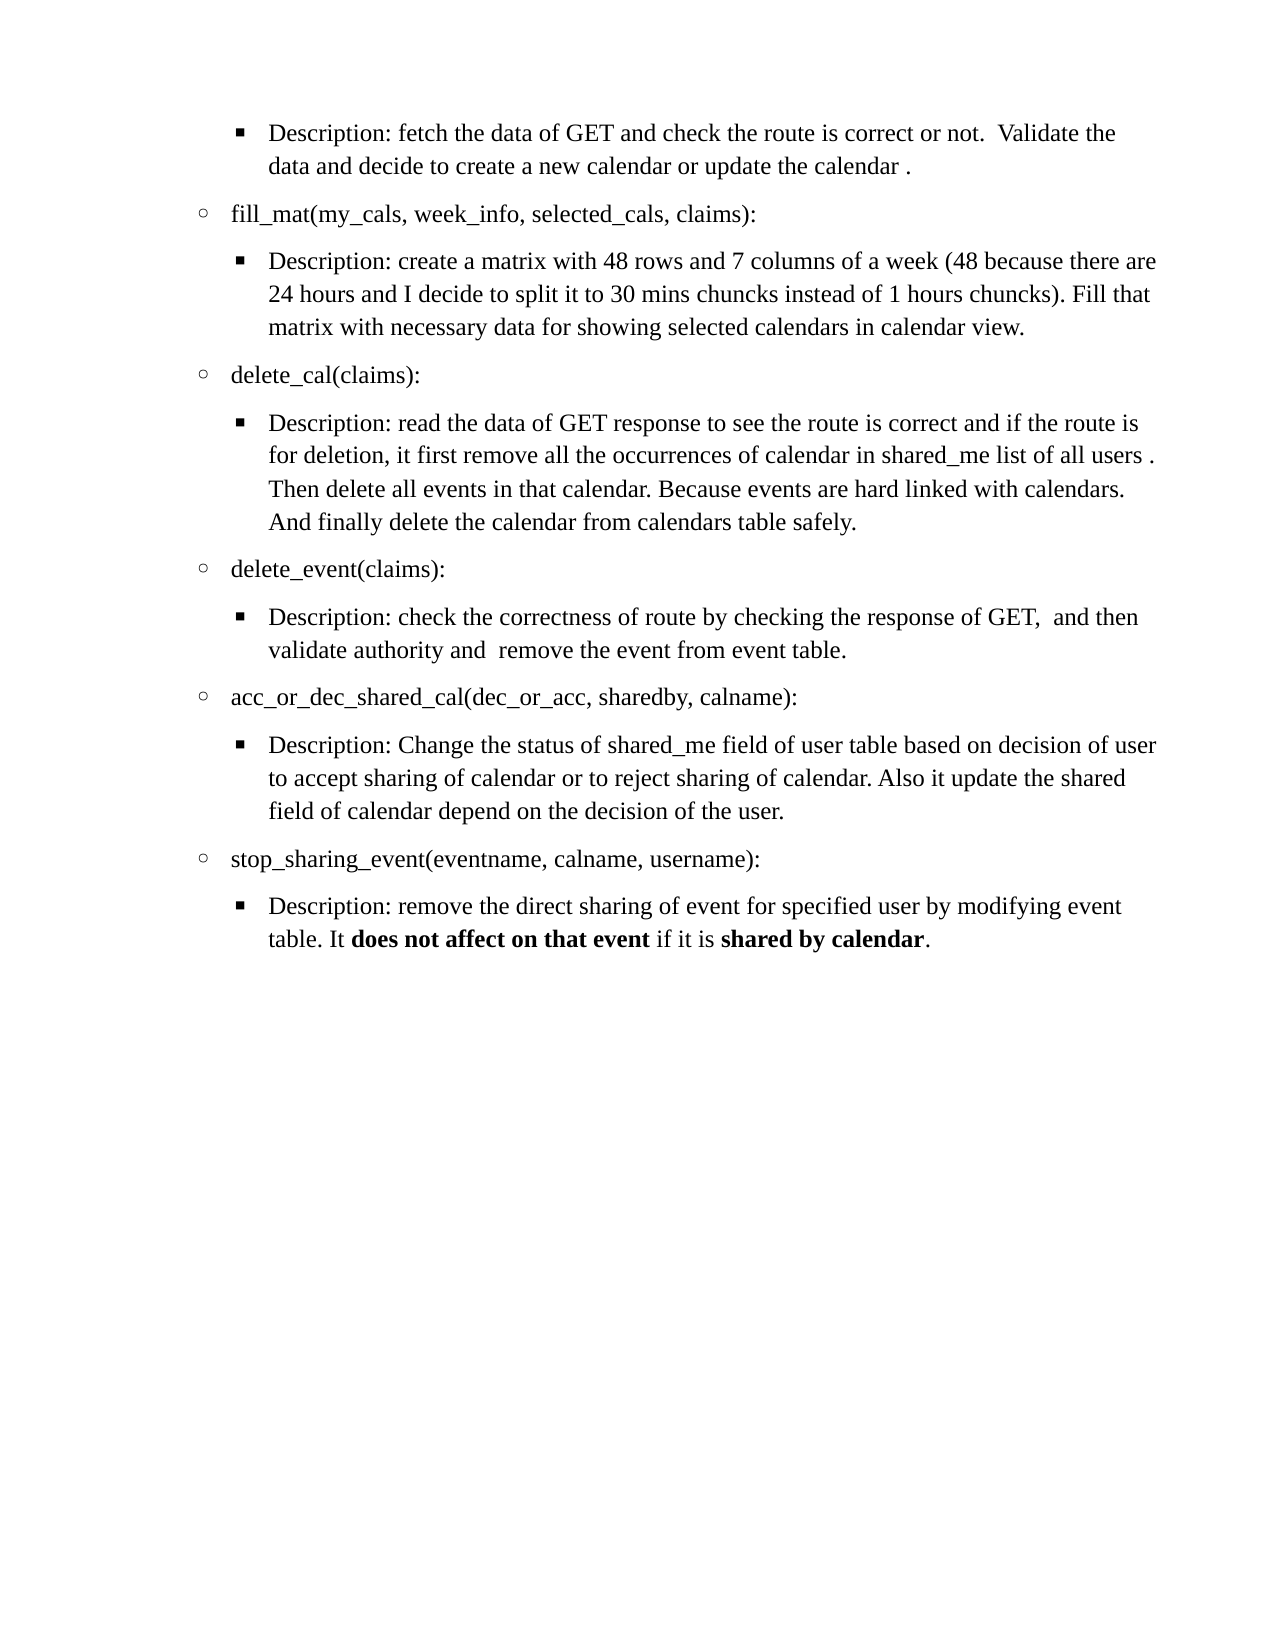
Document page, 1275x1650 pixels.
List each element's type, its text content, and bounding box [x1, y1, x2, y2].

list acc_or_dec_shared_cal(dec_or_acc, sharedby, calname): [193, 682, 1157, 711]
list stop_sharing_event(eventname, calname, username): [193, 844, 1157, 872]
list Description: create a matrix with 48 rows and 7 columns of a week (48 because there are 24 hours and I decide to split it to 30 mins chuncks instead of 1 hours chuncks). Fill that matrix with necessary data for showing selected calendars in calendar view. [231, 246, 1157, 341]
list Description: Change the status of shared_me field of user table based on decision of user to accept sharing of calendar or to reject sharing of calendar. Also it update the shared field of calendar depend on the decision of the user. [231, 730, 1157, 825]
list fill_mat(my_cals, week_info, selected_cals, claims): [193, 199, 1157, 227]
list Description: fetch the data of GET and check the route is correct or not. Validate the data and decide to create a new calendar or update the calendar . [231, 118, 1157, 180]
list Description: remove the direct sharing of event for specified user by modifying event table. It does not affect on that event if it is shared by calendar. [231, 891, 1157, 953]
list Description: read the data of GET response to see the route is correct and if the route is for deletion, it first remove all the occurrences of calendar in shared_me list of all users . Then delete all events in that calendar. Because events are hard linked with calendars. And finally delete the calendar from calendars table safely. [231, 408, 1157, 535]
list Description: check the correctness of route by checking the response of GET, and then validate authority and remove the event from event table. [231, 602, 1157, 664]
list delete_cal(claims): [193, 360, 1157, 389]
list delete_event(claims): [193, 554, 1157, 583]
